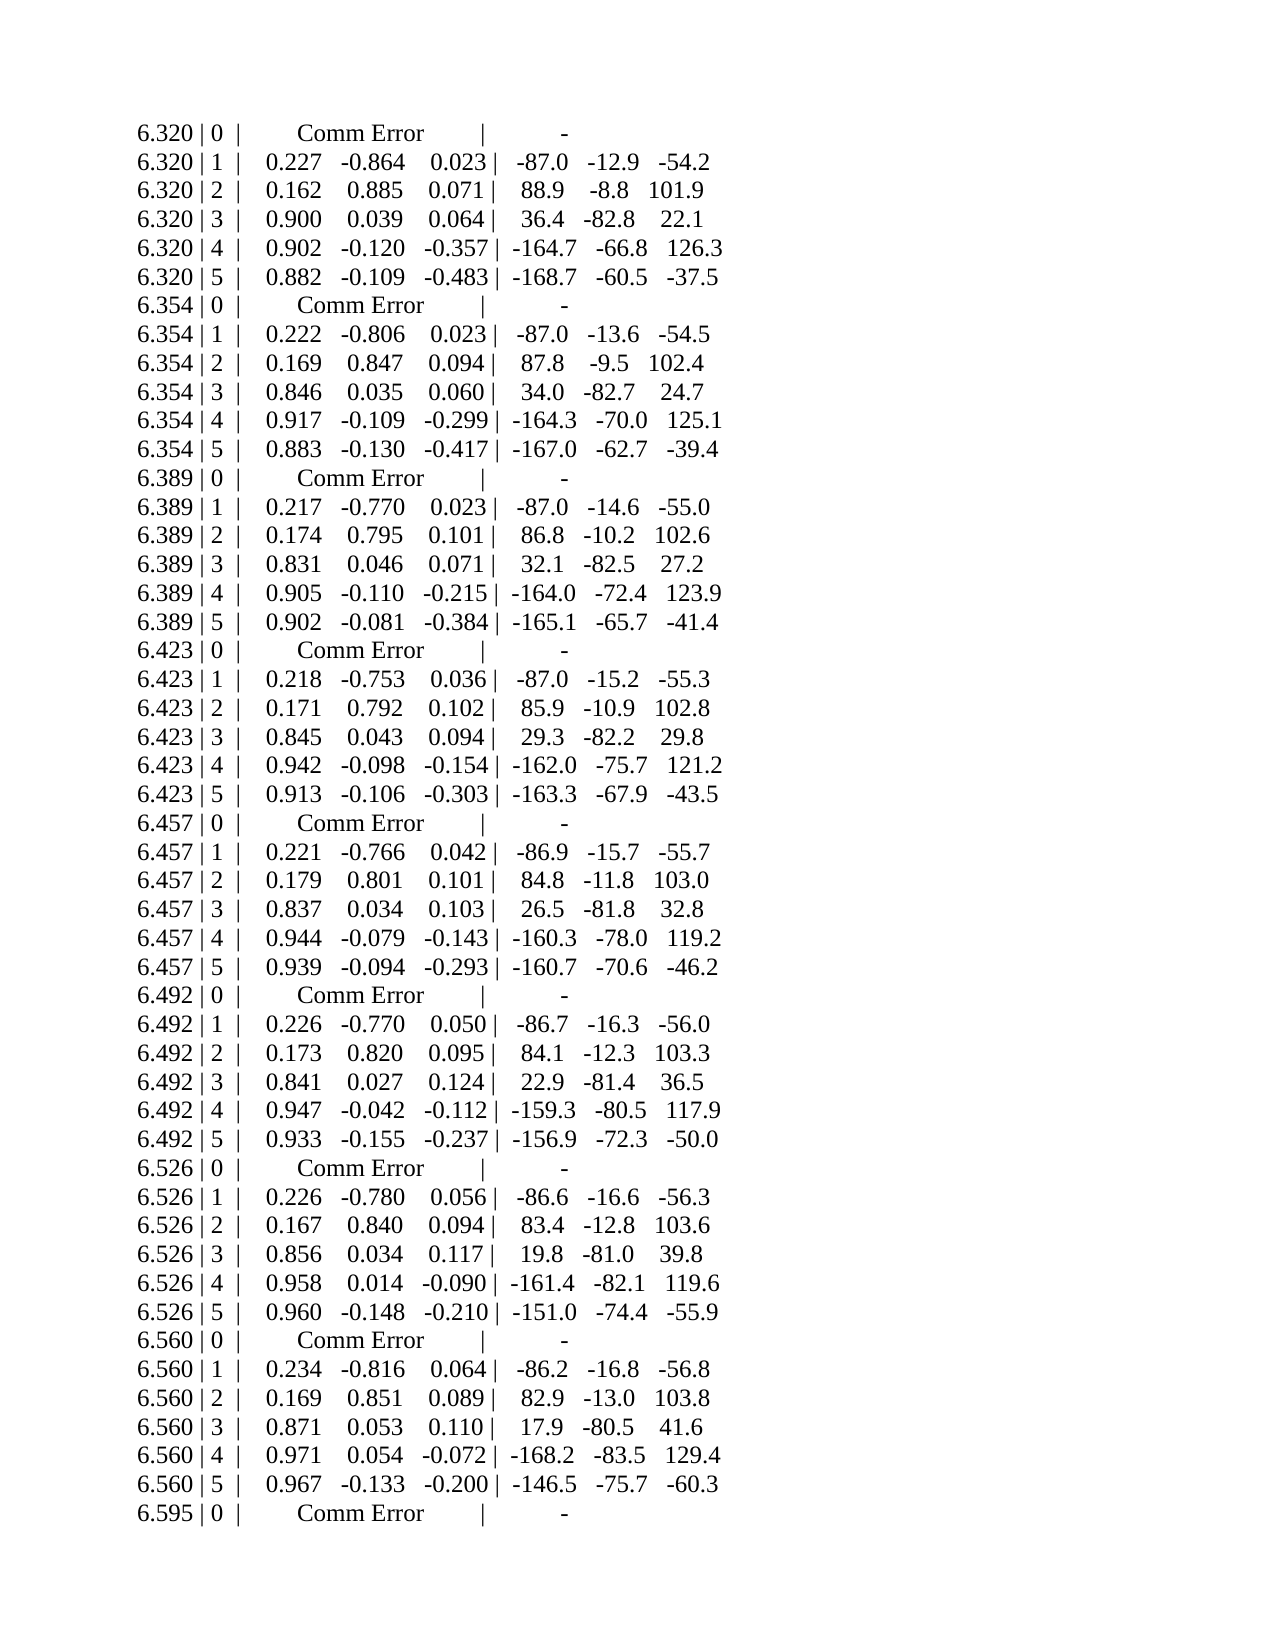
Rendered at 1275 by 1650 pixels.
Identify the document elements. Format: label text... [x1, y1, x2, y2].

text 6.423 | 5 | 0.913 -0.106 -0.303 | -163.3 -67.9 -43.5 [118, 779, 1157, 808]
text 6.492 | 1 | 0.226 -0.770 0.050 | -86.7 -16.3 -56.0 [118, 1009, 1157, 1038]
text 6.320 | 1 | 0.227 -0.864 0.023 | -87.0 -12.9 -54.2 [118, 147, 1157, 176]
text 6.492 | 0 | Comm Error | - [118, 981, 1157, 1009]
text 6.526 | 3 | 0.856 0.034 0.117 | 19.8 -81.0 39.8 [118, 1239, 1157, 1268]
text 6.560 | 2 | 0.169 0.851 0.089 | 82.9 -13.0 103.8 [118, 1383, 1157, 1412]
text 6.560 | 5 | 0.967 -0.133 -0.200 | -146.5 -75.7 -60.3 [118, 1469, 1157, 1498]
text 6.320 | 3 | 0.900 0.039 0.064 | 36.4 -82.8 22.1 [118, 204, 1157, 233]
text 6.457 | 4 | 0.944 -0.079 -0.143 | -160.3 -78.0 119.2 [118, 923, 1157, 952]
text 6.457 | 2 | 0.179 0.801 0.101 | 84.8 -11.8 103.0 [118, 866, 1157, 894]
text 6.389 | 1 | 0.217 -0.770 0.023 | -87.0 -14.6 -55.0 [118, 492, 1157, 521]
text 6.320 | 0 | Comm Error | - [118, 118, 1157, 147]
text 6.320 | 5 | 0.882 -0.109 -0.483 | -168.7 -60.5 -37.5 [118, 262, 1157, 291]
text 6.492 | 2 | 0.173 0.820 0.095 | 84.1 -12.3 103.3 [118, 1038, 1157, 1067]
text 6.492 | 5 | 0.933 -0.155 -0.237 | -156.9 -72.3 -50.0 [118, 1124, 1157, 1153]
text 6.423 | 3 | 0.845 0.043 0.094 | 29.3 -82.2 29.8 [118, 722, 1157, 751]
text 6.320 | 2 | 0.162 0.885 0.071 | 88.9 -8.8 101.9 [118, 176, 1157, 204]
text 6.457 | 1 | 0.221 -0.766 0.042 | -86.9 -15.7 -55.7 [118, 837, 1157, 866]
text 6.457 | 0 | Comm Error | - [118, 808, 1157, 837]
text 6.354 | 0 | Comm Error | - [118, 291, 1157, 319]
text 6.526 | 4 | 0.958 0.014 -0.090 | -161.4 -82.1 119.6 [118, 1268, 1157, 1297]
text 6.423 | 0 | Comm Error | - [118, 636, 1157, 664]
text 6.457 | 3 | 0.837 0.034 0.103 | 26.5 -81.8 32.8 [118, 894, 1157, 923]
text 6.389 | 0 | Comm Error | - [118, 463, 1157, 492]
text 6.560 | 1 | 0.234 -0.816 0.064 | -86.2 -16.8 -56.8 [118, 1354, 1157, 1383]
text 6.354 | 4 | 0.917 -0.109 -0.299 | -164.3 -70.0 125.1 [118, 406, 1157, 434]
text 6.595 | 0 | Comm Error | - [118, 1498, 1157, 1527]
text 6.560 | 3 | 0.871 0.053 0.110 | 17.9 -80.5 41.6 [118, 1412, 1157, 1441]
text 6.320 | 4 | 0.902 -0.120 -0.357 | -164.7 -66.8 126.3 [118, 233, 1157, 262]
text 6.526 | 0 | Comm Error | - [118, 1153, 1157, 1182]
text 6.423 | 1 | 0.218 -0.753 0.036 | -87.0 -15.2 -55.3 [118, 664, 1157, 693]
text 6.526 | 2 | 0.167 0.840 0.094 | 83.4 -12.8 103.6 [118, 1211, 1157, 1239]
text 6.389 | 3 | 0.831 0.046 0.071 | 32.1 -82.5 27.2 [118, 549, 1157, 578]
text 6.389 | 2 | 0.174 0.795 0.101 | 86.8 -10.2 102.6 [118, 521, 1157, 549]
text 6.354 | 2 | 0.169 0.847 0.094 | 87.8 -9.5 102.4 [118, 348, 1157, 377]
text 6.423 | 4 | 0.942 -0.098 -0.154 | -162.0 -75.7 121.2 [118, 751, 1157, 779]
text 6.389 | 4 | 0.905 -0.110 -0.215 | -164.0 -72.4 123.9 [118, 578, 1157, 607]
text 6.457 | 5 | 0.939 -0.094 -0.293 | -160.7 -70.6 -46.2 [118, 952, 1157, 981]
text 6.492 | 3 | 0.841 0.027 0.124 | 22.9 -81.4 36.5 [118, 1067, 1157, 1096]
text 6.526 | 5 | 0.960 -0.148 -0.210 | -151.0 -74.4 -55.9 [118, 1297, 1157, 1326]
text 6.526 | 1 | 0.226 -0.780 0.056 | -86.6 -16.6 -56.3 [118, 1182, 1157, 1211]
text 6.354 | 3 | 0.846 0.035 0.060 | 34.0 -82.7 24.7 [118, 377, 1157, 406]
text 6.423 | 2 | 0.171 0.792 0.102 | 85.9 -10.9 102.8 [118, 693, 1157, 722]
text 6.354 | 1 | 0.222 -0.806 0.023 | -87.0 -13.6 -54.5 [118, 319, 1157, 348]
text 6.560 | 0 | Comm Error | - [118, 1326, 1157, 1354]
text 6.389 | 5 | 0.902 -0.081 -0.384 | -165.1 -65.7 -41.4 [118, 607, 1157, 636]
text 6.492 | 4 | 0.947 -0.042 -0.112 | -159.3 -80.5 117.9 [118, 1096, 1157, 1124]
text 6.354 | 5 | 0.883 -0.130 -0.417 | -167.0 -62.7 -39.4 [118, 434, 1157, 463]
text 6.560 | 4 | 0.971 0.054 -0.072 | -168.2 -83.5 129.4 [118, 1441, 1157, 1469]
